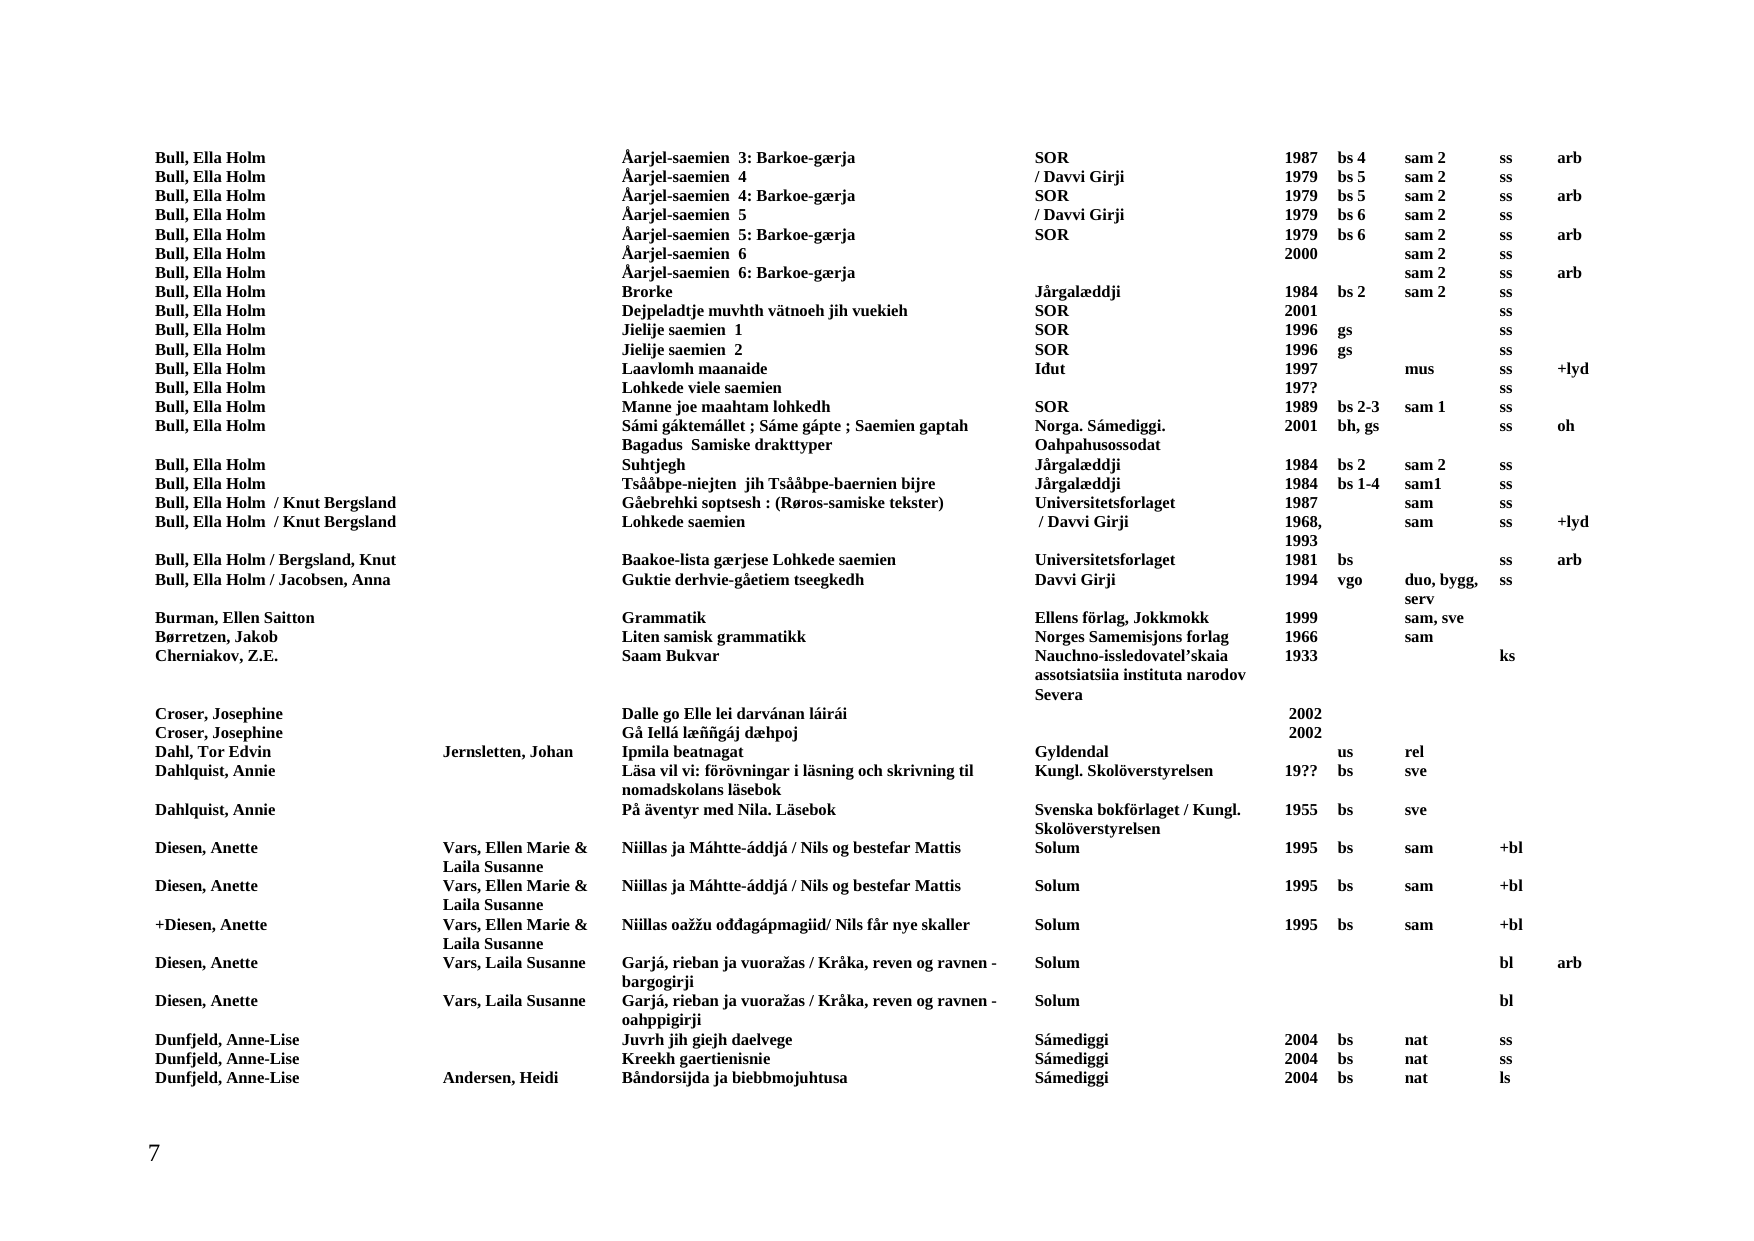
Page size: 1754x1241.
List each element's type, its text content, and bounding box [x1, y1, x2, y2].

table_cell ss [1492, 397, 1550, 416]
table_cell 1979 [1277, 205, 1330, 224]
table_cell sam 2 [1397, 282, 1492, 301]
table_cell Nauchno-issledovatel’skaia assotsiatsiia instituta narodov Severa [1027, 646, 1277, 703]
table_cell bs [1330, 550, 1397, 569]
table_cell [1397, 378, 1492, 397]
table_cell [1330, 359, 1397, 378]
table_cell Bull, Ella Holm [148, 474, 435, 493]
table_cell sam [1397, 914, 1492, 953]
table_cell mus [1397, 359, 1492, 378]
table_cell [1330, 991, 1397, 1029]
table_cell [1492, 608, 1550, 627]
table_cell [1550, 742, 1654, 761]
table_cell 1984 [1277, 474, 1330, 493]
table_cell [1550, 167, 1654, 186]
table_cell [1550, 493, 1654, 512]
table_cell Jernsletten, Johan [435, 742, 614, 761]
table_cell Bull, Ella Holm [148, 224, 435, 243]
table_cell 1984 [1277, 454, 1330, 473]
table_cell Saam Bukvar [614, 646, 1027, 703]
table_cell Bull, Ella Holm [148, 301, 435, 320]
table_cell [1550, 569, 1654, 608]
table_cell [1550, 397, 1654, 416]
table_cell SOR [1027, 339, 1277, 358]
table_cell 2004 [1277, 1068, 1330, 1087]
table_cell nat [1397, 1049, 1492, 1068]
table_cell [1330, 493, 1397, 512]
table_cell [435, 646, 614, 703]
table_cell Cherniakov, Z.E. [148, 646, 435, 703]
table_cell +Diesen, Anette [148, 914, 435, 953]
table_cell ss [1492, 493, 1550, 512]
table_cell Gyldendal [1027, 742, 1277, 761]
table_cell bs 5 [1330, 167, 1397, 186]
table_cell Bull, Ella Holm [148, 359, 435, 378]
table_cell Dunfjeld, Anne-Lise [148, 1029, 435, 1048]
table_cell [435, 474, 614, 493]
table_cell vgo [1330, 569, 1397, 608]
table_cell 2004 [1277, 1029, 1330, 1048]
table_cell 2001 [1277, 416, 1330, 454]
table_cell gs [1330, 320, 1397, 339]
table_cell ss [1492, 1029, 1550, 1048]
table_cell Läsa vil vi: förövningar i läsning och skrivning til nomadskolans läsebok [614, 761, 1027, 799]
table_cell Åarjel-saemien 5: Barkoe-gærja [614, 224, 1027, 243]
table_cell ss [1492, 359, 1550, 378]
table_cell [435, 550, 614, 569]
table_cell Croser, Josephine [148, 723, 435, 742]
table_cell / Davvi Girji [1027, 167, 1277, 186]
table_cell [1397, 991, 1492, 1029]
table_cell [1492, 627, 1550, 646]
table_cell [1397, 646, 1492, 703]
table_cell [1397, 550, 1492, 569]
table_cell [435, 723, 614, 742]
table_cell Norges Samemisjons forlag [1027, 627, 1277, 646]
table_cell bs [1330, 876, 1397, 914]
table_cell 1994 [1277, 569, 1330, 608]
table_cell 1996 [1277, 320, 1330, 339]
table_cell Jielije saemien 1 [614, 320, 1027, 339]
table_cell [1330, 378, 1397, 397]
table_cell sam [1397, 493, 1492, 512]
table_cell 19?? [1277, 761, 1330, 799]
table_cell arb [1550, 550, 1654, 569]
table_cell [435, 799, 614, 838]
table_cell bs [1330, 914, 1397, 953]
table_cell [1330, 953, 1397, 991]
table_cell Jårgalæddji [1027, 282, 1277, 301]
table_cell Dalle go Elle lei darvánan láirái [614, 704, 1027, 723]
table_cell [435, 378, 614, 397]
table_cell [1550, 761, 1654, 799]
table_cell [1550, 454, 1654, 473]
table_cell [1397, 704, 1492, 723]
table_cell Åarjel-saemien 5 [614, 205, 1027, 224]
table_cell bs 4 [1330, 148, 1397, 167]
table_cell gs [1330, 339, 1397, 358]
table_cell Guktie derhvie-gåetiem tseegkedh [614, 569, 1027, 608]
table_cell [1550, 646, 1654, 703]
table_cell Garjá, rieban ja vuoražas / Kråka, reven og ravnen - bargogirji [614, 953, 1027, 991]
table_cell 1955 [1277, 799, 1330, 838]
table_cell [435, 167, 614, 186]
table_cell nat [1397, 1029, 1492, 1048]
table_cell Kreekh gaertienisnie [614, 1049, 1027, 1068]
table_cell Vars, Laila Susanne [435, 953, 614, 991]
table_cell / Davvi Girji [1027, 205, 1277, 224]
table_cell [435, 416, 614, 454]
table_cell Bull, Ella Holm / Jacobsen, Anna [148, 569, 435, 608]
table_cell [435, 359, 614, 378]
table_cell Dunfjeld, Anne-Lise [148, 1049, 435, 1068]
table_cell 1979 [1277, 224, 1330, 243]
table_cell sam 2 [1397, 244, 1492, 263]
table_cell bs [1330, 838, 1397, 876]
table_cell [435, 224, 614, 243]
table_cell Universitetsforlaget [1027, 493, 1277, 512]
table_cell bs 6 [1330, 205, 1397, 224]
table_cell ss [1492, 186, 1550, 205]
table_cell Diesen, Anette [148, 953, 435, 991]
table_cell bs [1330, 1068, 1397, 1087]
table_cell Vars, Ellen Marie & Laila Susanne [435, 914, 614, 953]
table_cell ss [1492, 1049, 1550, 1068]
table_cell Lohkede viele saemien [614, 378, 1027, 397]
table_cell arb [1550, 263, 1654, 282]
table_cell [1550, 339, 1654, 358]
table_cell Bull, Ella Holm [148, 416, 435, 454]
table_cell bs [1330, 761, 1397, 799]
table_cell Juvrh jih giejh daelvege [614, 1029, 1027, 1048]
table_cell [435, 493, 614, 512]
table_cell [435, 282, 614, 301]
table_cell 1933 [1277, 646, 1330, 703]
table_cell +lyd [1550, 512, 1654, 550]
table_cell sam 2 [1397, 263, 1492, 282]
table_cell Jårgalæddji [1027, 474, 1277, 493]
table_cell SOR [1027, 186, 1277, 205]
table_cell Diesen, Anette [148, 838, 435, 876]
table_cell Norga. Sámediggi. Oahpahusossodat [1027, 416, 1277, 454]
table_cell Jårgalæddji [1027, 454, 1277, 473]
table_cell ss [1492, 512, 1550, 550]
table_cell [1550, 320, 1654, 339]
table_cell Dahlquist, Annie [148, 799, 435, 838]
table_cell sam 2 [1397, 148, 1492, 167]
table_cell Suhtjegh [614, 454, 1027, 473]
table_cell [1330, 704, 1397, 723]
table_cell Dunfjeld, Anne-Lise [148, 1068, 435, 1087]
table_cell Solum [1027, 953, 1277, 991]
table_cell [1277, 742, 1330, 761]
table_cell Åarjel-saemien 4: Barkoe-gærja [614, 186, 1027, 205]
table_cell Kungl. Skolöverstyrelsen [1027, 761, 1277, 799]
table_cell +lyd [1550, 359, 1654, 378]
table_cell 1979 [1277, 167, 1330, 186]
table_cell [1550, 1049, 1654, 1068]
table_cell [1330, 244, 1397, 263]
table_cell SOR [1027, 397, 1277, 416]
table_cell [1550, 723, 1654, 742]
table_cell [435, 244, 614, 263]
table_cell [435, 454, 614, 473]
table_cell +bl [1492, 838, 1550, 876]
table_cell arb [1550, 953, 1654, 991]
table_cell [1550, 282, 1654, 301]
table_cell 1981 [1277, 550, 1330, 569]
table_cell 2002 [1277, 704, 1330, 723]
table_cell [1550, 1029, 1654, 1048]
table_cell Bull, Ella Holm [148, 167, 435, 186]
table_cell Dahl, Tor Edvin [148, 742, 435, 761]
table_cell +bl [1492, 876, 1550, 914]
table_cell Dejpeladtje muvhth vätnoeh jih vuekieh [614, 301, 1027, 320]
table_cell ss [1492, 263, 1550, 282]
table_cell [1550, 838, 1654, 876]
table_cell [1330, 263, 1397, 282]
table_cell 2002 [1277, 723, 1330, 742]
table_cell Andersen, Heidi [435, 1068, 614, 1087]
table_cell ks [1492, 646, 1550, 703]
table_cell Båndorsijda ja biebbmojuhtusa [614, 1068, 1027, 1087]
table_cell [1027, 378, 1277, 397]
table_cell ss [1492, 244, 1550, 263]
table_cell 1979 [1277, 186, 1330, 205]
table_cell ls [1492, 1068, 1550, 1087]
table_cell [1550, 474, 1654, 493]
table_cell Tsååbpe-niejten jih Tsååbpe-baernien bijre [614, 474, 1027, 493]
table_cell [1027, 263, 1277, 282]
table_cell bs 5 [1330, 186, 1397, 205]
table_cell sve [1397, 799, 1492, 838]
table_cell Bull, Ella Holm [148, 282, 435, 301]
table_cell [435, 704, 614, 723]
table_cell ss [1492, 550, 1550, 569]
table_cell Diesen, Anette [148, 991, 435, 1029]
table_cell ss [1492, 569, 1550, 608]
table_cell Niillas ja Máhtte-áddjá / Nils og bestefar Mattis [614, 838, 1027, 876]
table_cell Niillas ja Máhtte-áddjá / Nils og bestefar Mattis [614, 876, 1027, 914]
table_cell Jielije saemien 2 [614, 339, 1027, 358]
table_cell [1550, 991, 1654, 1029]
table_cell sam1 [1397, 474, 1492, 493]
table_cell [1550, 914, 1654, 953]
table_cell [1492, 742, 1550, 761]
table_cell ss [1492, 282, 1550, 301]
table_cell [435, 1029, 614, 1048]
table_cell [435, 761, 614, 799]
table_cell [1492, 723, 1550, 742]
table_cell [1492, 761, 1550, 799]
table_cell Bull, Ella Holm / Knut Bergsland [148, 493, 435, 512]
table_cell 1996 [1277, 339, 1330, 358]
table_cell Baakoe-lista gærjese Lohkede saemien [614, 550, 1027, 569]
table_cell Niillas oažžu ođđagápmagiid/ Nils får nye skaller [614, 914, 1027, 953]
table_cell Solum [1027, 914, 1277, 953]
table_cell [1277, 263, 1330, 282]
table_cell Liten samisk grammatikk [614, 627, 1027, 646]
table_cell Garjá, rieban ja vuoražas / Kråka, reven og ravnen - oahppigirji [614, 991, 1027, 1029]
table_cell På äventyr med Nila. Läsebok [614, 799, 1027, 838]
table_cell ss [1492, 301, 1550, 320]
table_cell Sámediggi [1027, 1068, 1277, 1087]
table_cell 1995 [1277, 876, 1330, 914]
table_cell Ellens förlag, Jokkmokk [1027, 608, 1277, 627]
table_cell Åarjel-saemien 6: Barkoe-gærja [614, 263, 1027, 282]
table_cell Grammatik [614, 608, 1027, 627]
table_cell bl [1492, 991, 1550, 1029]
table_cell SOR [1027, 320, 1277, 339]
table_cell Solum [1027, 838, 1277, 876]
table_cell [435, 397, 614, 416]
table_cell SOR [1027, 301, 1277, 320]
table_cell nat [1397, 1068, 1492, 1087]
table_cell [435, 1049, 614, 1068]
table_cell ss [1492, 416, 1550, 454]
table_cell [1550, 301, 1654, 320]
table_cell [1397, 301, 1492, 320]
table_cell [1550, 627, 1654, 646]
table_cell ss [1492, 474, 1550, 493]
table_cell sam 1 [1397, 397, 1492, 416]
table_cell [1550, 205, 1654, 224]
table_cell Bull, Ella Holm [148, 378, 435, 397]
table_cell Sámediggi [1027, 1049, 1277, 1068]
table_cell ss [1492, 167, 1550, 186]
table_cell 1999 [1277, 608, 1330, 627]
table_cell arb [1550, 186, 1654, 205]
table_cell Solum [1027, 991, 1277, 1029]
table_cell Børretzen, Jakob [148, 627, 435, 646]
table_cell bh, gs [1330, 416, 1397, 454]
table_cell SOR [1027, 148, 1277, 167]
table_cell ss [1492, 454, 1550, 473]
table_cell arb [1550, 148, 1654, 167]
table_cell Bull, Ella Holm [148, 320, 435, 339]
table_cell Åarjel-saemien 3: Barkoe-gærja [614, 148, 1027, 167]
table_cell sam [1397, 838, 1492, 876]
table_cell bl [1492, 953, 1550, 991]
table_cell Ipmila beatnagat [614, 742, 1027, 761]
table_cell [435, 148, 614, 167]
table_cell Gåebrehki soptsesh : (Røros-samiske tekster) [614, 493, 1027, 512]
table_cell Dahlquist, Annie [148, 761, 435, 799]
table_cell [435, 339, 614, 358]
table_cell sam 2 [1397, 224, 1492, 243]
table_cell ss [1492, 224, 1550, 243]
table_cell [1027, 244, 1277, 263]
table_cell [435, 263, 614, 282]
table_cell [1330, 301, 1397, 320]
table_cell Åarjel-saemien 6 [614, 244, 1027, 263]
table_cell [1550, 704, 1654, 723]
table_cell ss [1492, 205, 1550, 224]
table_cell [1397, 723, 1492, 742]
table_cell sam 2 [1397, 186, 1492, 205]
table_cell [435, 512, 614, 550]
table_cell [1397, 416, 1492, 454]
table_cell [1492, 704, 1550, 723]
table_cell 1987 [1277, 493, 1330, 512]
table_cell Solum [1027, 876, 1277, 914]
table_cell [1492, 799, 1550, 838]
table_cell Diesen, Anette [148, 876, 435, 914]
table_cell Vars, Ellen Marie & Laila Susanne [435, 838, 614, 876]
table_cell sam 2 [1397, 454, 1492, 473]
table_cell Sámi gáktemállet ; Sáme gápte ; Saemien gaptah Bagadus Samiske drakttyper [614, 416, 1027, 454]
table_cell bs [1330, 1029, 1397, 1048]
table_cell 1984 [1277, 282, 1330, 301]
table_cell [1330, 627, 1397, 646]
table_cell bs 6 [1330, 224, 1397, 243]
table_cell 1989 [1277, 397, 1330, 416]
table_cell 1995 [1277, 914, 1330, 953]
table_cell [1330, 608, 1397, 627]
table_cell [1027, 723, 1277, 742]
table_cell ss [1492, 378, 1550, 397]
table_cell Croser, Josephine [148, 704, 435, 723]
table_cell sam [1397, 512, 1492, 550]
table_cell sam [1397, 627, 1492, 646]
table_cell [435, 569, 614, 608]
table_cell +bl [1492, 914, 1550, 953]
table_cell [1027, 704, 1277, 723]
table_cell Bull, Ella Holm [148, 244, 435, 263]
table_cell sam, sve [1397, 608, 1492, 627]
table_cell Lohkede saemien [614, 512, 1027, 550]
table_cell 2004 [1277, 1049, 1330, 1068]
table_cell Iđut [1027, 359, 1277, 378]
table_cell [1550, 608, 1654, 627]
table_cell Bull, Ella Holm / Knut Bergsland [148, 512, 435, 550]
table_cell us [1330, 742, 1397, 761]
table_cell 1968, 1993 [1277, 512, 1330, 550]
table_cell [1277, 953, 1330, 991]
table_cell [435, 320, 614, 339]
table_cell 1966 [1277, 627, 1330, 646]
table_cell 2000 [1277, 244, 1330, 263]
table_cell [435, 608, 614, 627]
table_cell rel [1397, 742, 1492, 761]
table_cell sam 2 [1397, 205, 1492, 224]
table_cell 1987 [1277, 148, 1330, 167]
table_cell bs 2 [1330, 454, 1397, 473]
table_cell Davvi Girji [1027, 569, 1277, 608]
table_cell [1550, 244, 1654, 263]
table_cell 197? [1277, 378, 1330, 397]
table_cell sam 2 [1397, 167, 1492, 186]
table_cell Bull, Ella Holm [148, 186, 435, 205]
table_cell ss [1492, 320, 1550, 339]
table_cell Universitetsforlaget [1027, 550, 1277, 569]
table_cell Svenska bokförlaget / Kungl. Skolöverstyrelsen [1027, 799, 1277, 838]
table_cell bs [1330, 799, 1397, 838]
table_cell bs 2 [1330, 282, 1397, 301]
table_cell / Davvi Girji [1027, 512, 1277, 550]
table_cell bs 2-3 [1330, 397, 1397, 416]
table_cell bs [1330, 1049, 1397, 1068]
table_cell [1550, 1068, 1654, 1087]
table_cell Burman, Ellen Saitton [148, 608, 435, 627]
table_cell Åarjel-saemien 4 [614, 167, 1027, 186]
table_cell sve [1397, 761, 1492, 799]
table_cell [1550, 799, 1654, 838]
table_cell sam [1397, 876, 1492, 914]
table_cell 1997 [1277, 359, 1330, 378]
table_cell [435, 301, 614, 320]
table_cell [1397, 339, 1492, 358]
table_cell duo, bygg, serv [1397, 569, 1492, 608]
table_cell SOR [1027, 224, 1277, 243]
table_cell bs 1-4 [1330, 474, 1397, 493]
table_cell Vars, Ellen Marie & Laila Susanne [435, 876, 614, 914]
table_cell [435, 205, 614, 224]
table_cell 1995 [1277, 838, 1330, 876]
table_cell Bull, Ella Holm [148, 339, 435, 358]
table_cell [1330, 512, 1397, 550]
table_cell Manne joe maahtam lohkedh [614, 397, 1027, 416]
table_cell Bull, Ella Holm [148, 263, 435, 282]
table_cell ss [1492, 148, 1550, 167]
table_cell Gå Iellá læññgáj dæhpoj [614, 723, 1027, 742]
table_cell 2001 [1277, 301, 1330, 320]
table_cell Bull, Ella Holm [148, 148, 435, 167]
table_cell arb [1550, 224, 1654, 243]
table_cell [1550, 378, 1654, 397]
table_cell [1397, 320, 1492, 339]
table_cell Vars, Laila Susanne [435, 991, 614, 1029]
table_cell [1550, 876, 1654, 914]
table_cell Brorke [614, 282, 1027, 301]
table_cell Bull, Ella Holm [148, 397, 435, 416]
table_cell ss [1492, 339, 1550, 358]
table_cell [435, 627, 614, 646]
table_cell [1397, 953, 1492, 991]
table_cell oh [1550, 416, 1654, 454]
table_cell Bull, Ella Holm [148, 205, 435, 224]
table_cell Bull, Ella Holm / Bergsland, Knut [148, 550, 435, 569]
table_cell Bull, Ella Holm [148, 454, 435, 473]
table_cell [435, 186, 614, 205]
table_cell Sámediggi [1027, 1029, 1277, 1048]
table_cell [1277, 991, 1330, 1029]
table_cell Laavlomh maanaide [614, 359, 1027, 378]
table_cell [1330, 723, 1397, 742]
table_cell [1330, 646, 1397, 703]
